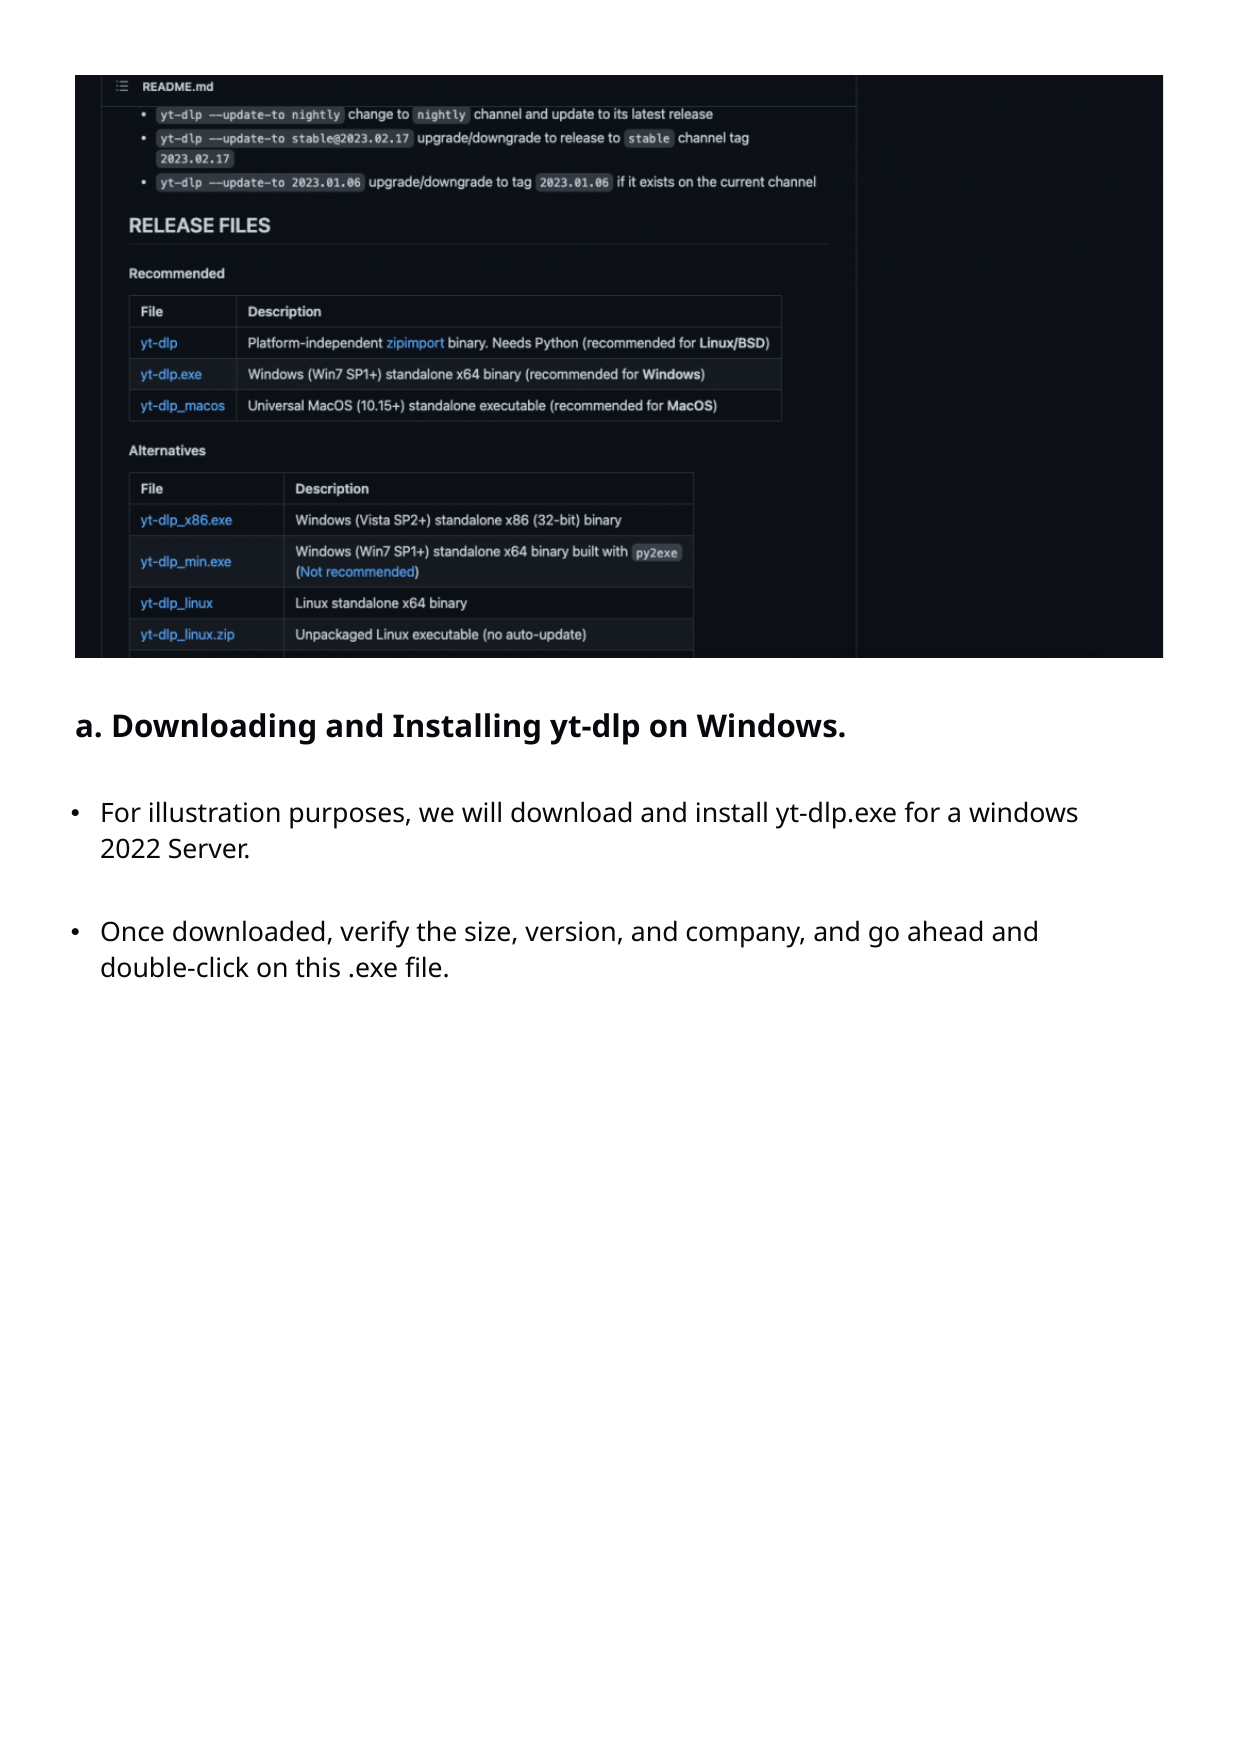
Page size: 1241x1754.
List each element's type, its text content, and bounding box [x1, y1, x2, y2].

subtitle a. Downloading and Installing yt-dlp on Windows. [75, 704, 1165, 747]
list For illustration purposes, we will download and install yt-dlp.exe for a windows 2022 Server. [75, 794, 1140, 866]
list Once downloaded, verify the size, version, and company, and go ahead and double-click on this .exe file. [75, 913, 1140, 985]
picture [75, 75, 1164, 658]
